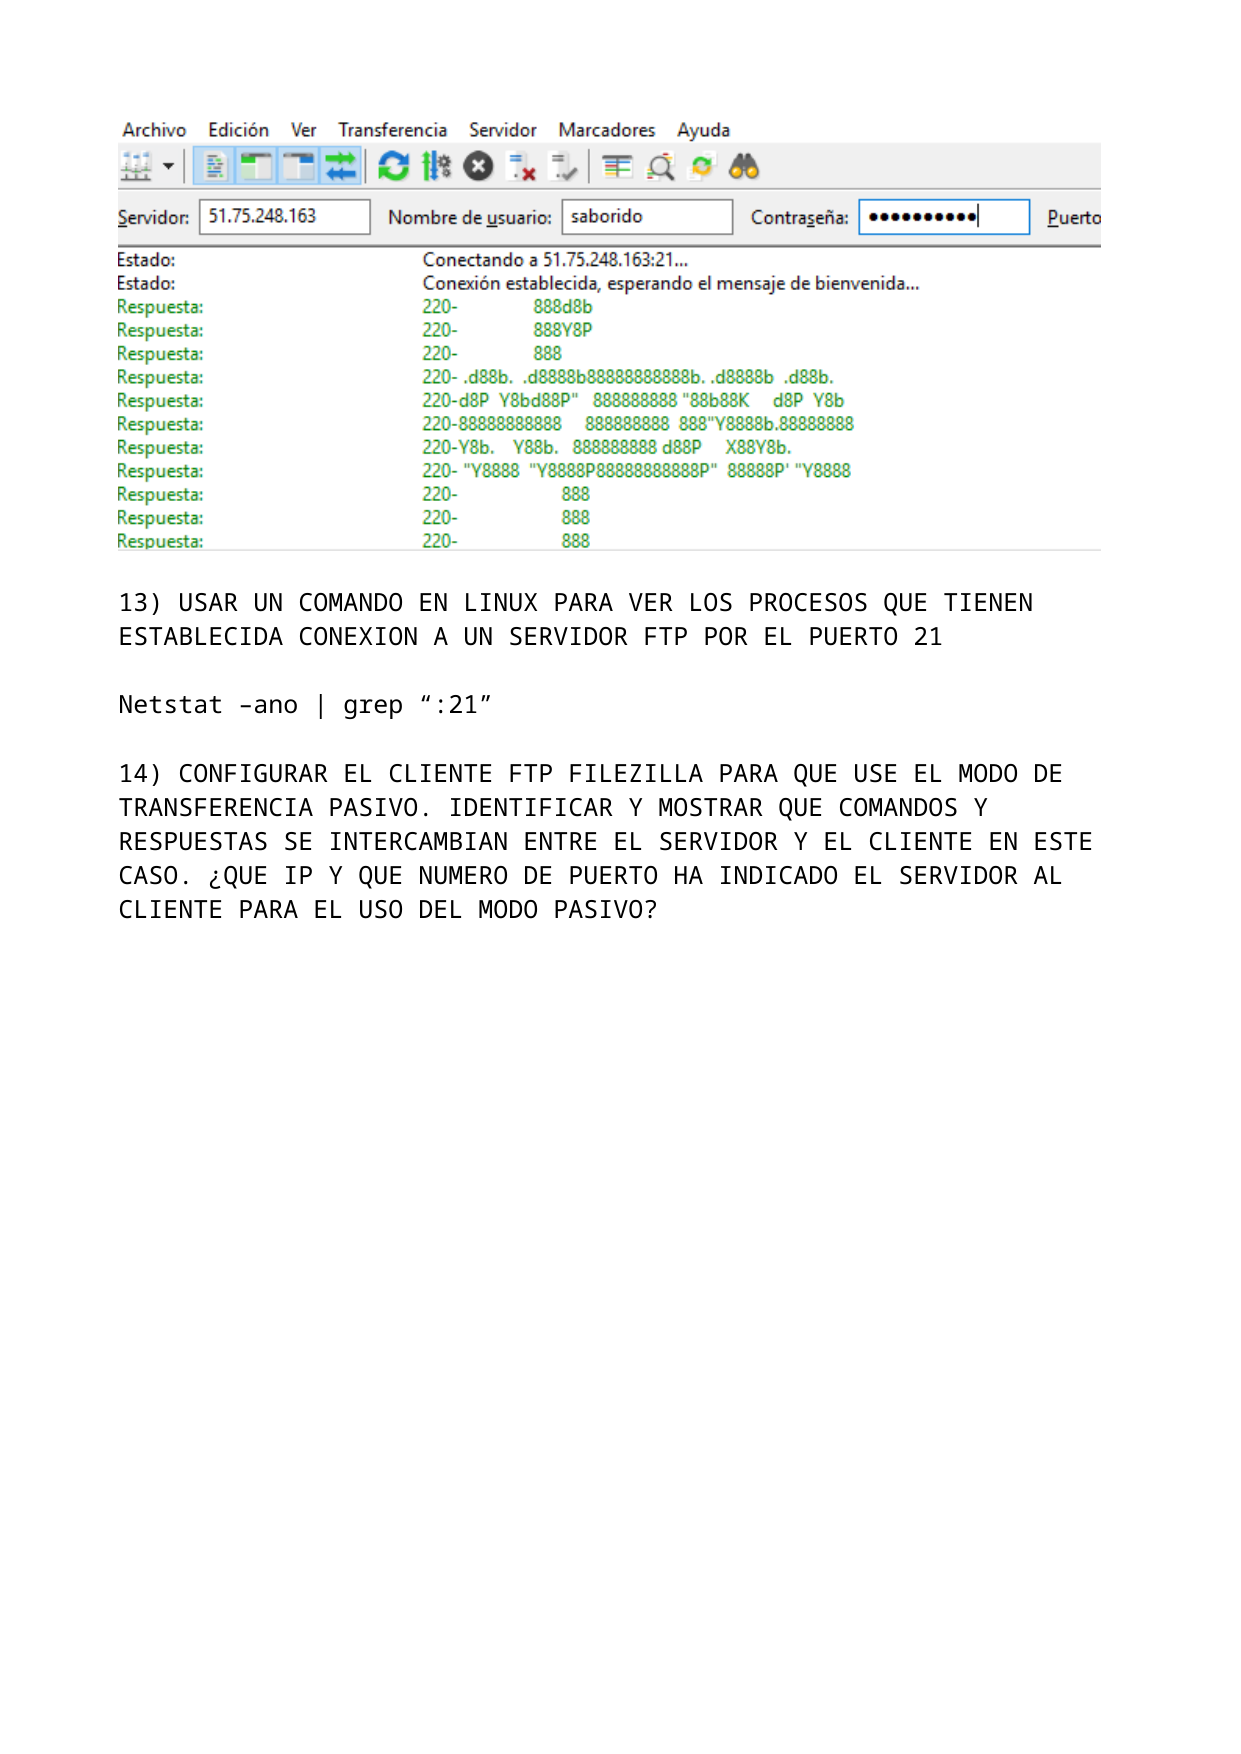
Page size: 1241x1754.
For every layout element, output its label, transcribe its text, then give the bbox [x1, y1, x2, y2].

text Netstat –ano | grep “:21” [118, 687, 1122, 721]
text 13) USAR UN COMANDO EN LINUX PARA VER LOS PROCESOS QUE TIENEN ESTABLECIDA CONEXION A UN SERVIDOR FTP POR EL PUERTO 21 [118, 585, 1122, 653]
text 14) CONFIGURAR EL CLIENTE FTP FILEZILLA PARA QUE USE EL MODO DE TRANSFERENCIA PASIVO. IDENTIFICAR Y MOSTRAR QUE COMANDOS Y RESPUESTAS SE INTERCAMBIAN ENTRE EL SERVIDOR Y EL CLIENTE EN ESTE CASO. ¿QUE IP Y QUE NUMERO DE PUERTO HA INDICADO EL SERVIDOR AL CLIENTE PARA EL USO DEL MODO PASIVO? [118, 755, 1122, 926]
